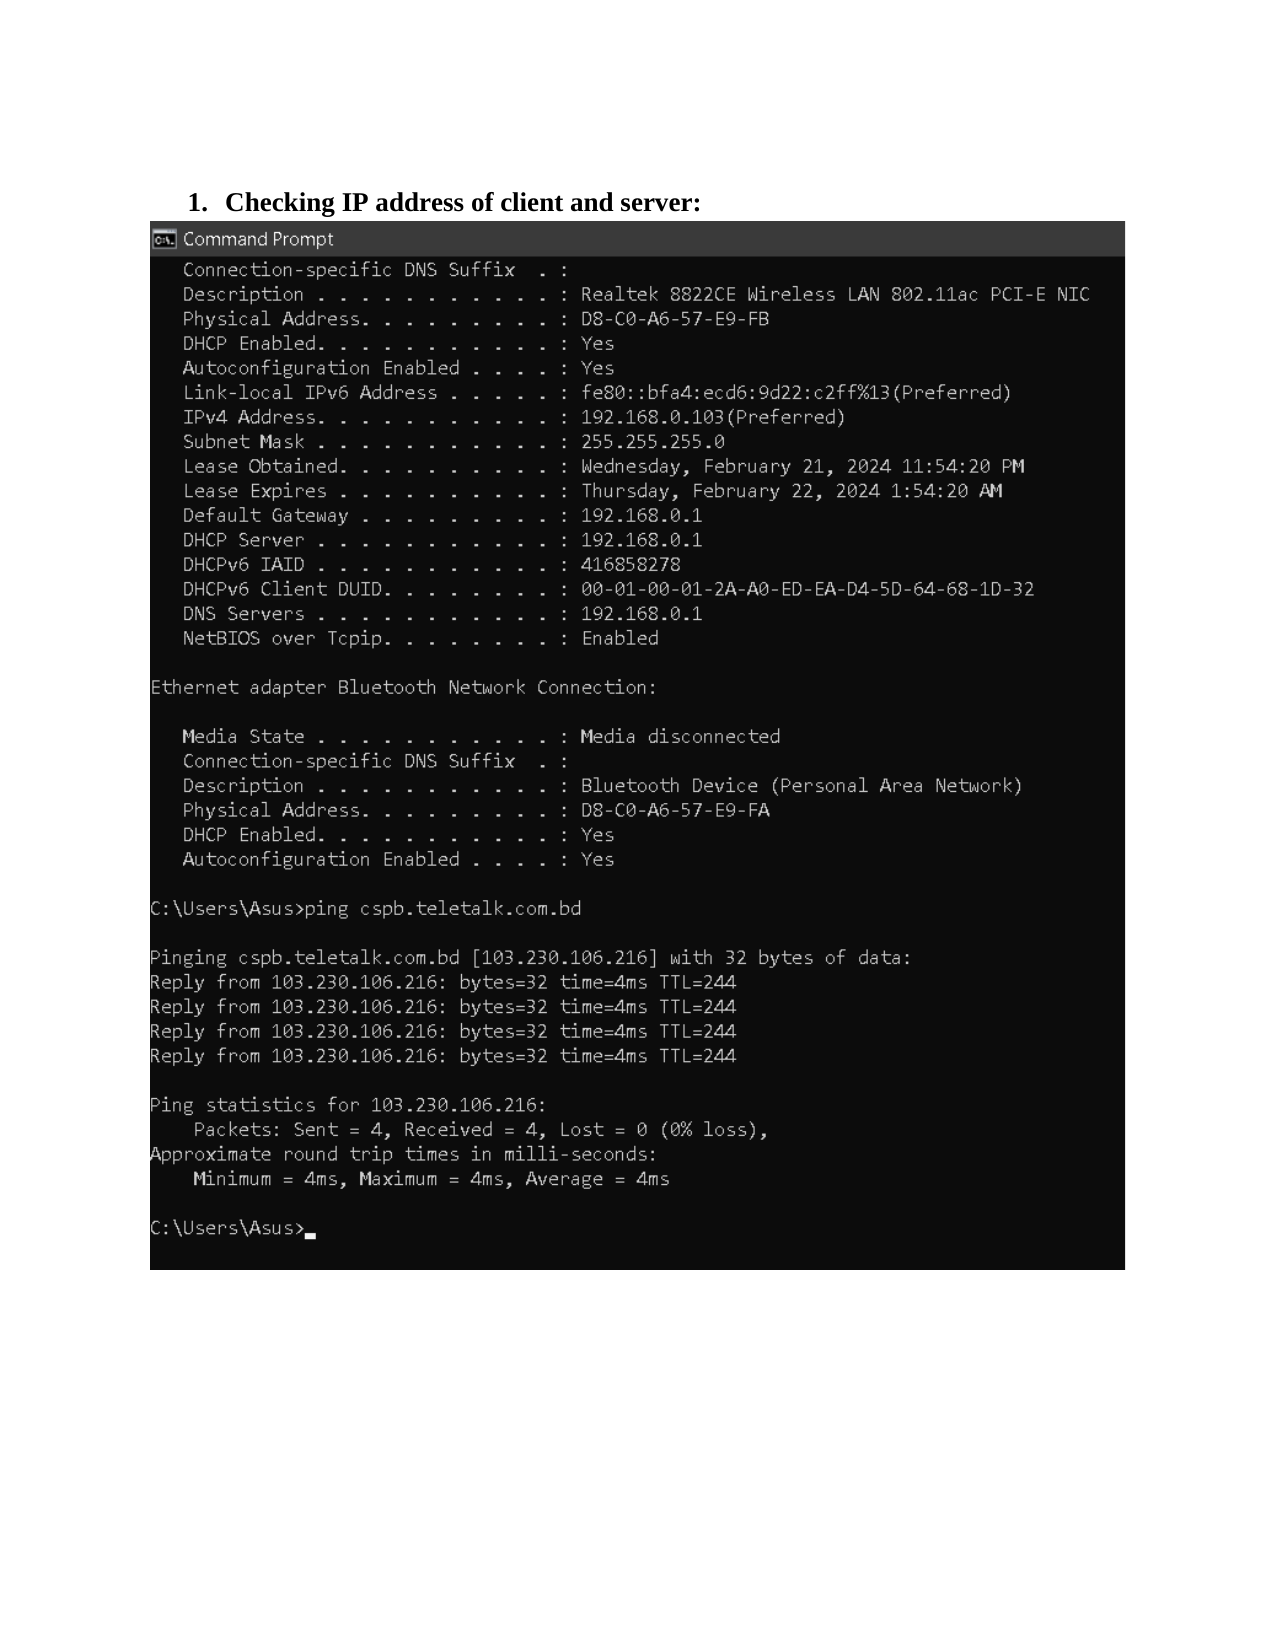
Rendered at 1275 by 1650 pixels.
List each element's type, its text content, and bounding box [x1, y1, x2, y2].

picture [150, 221, 1125, 1270]
list Checking IP address of client and server: [187, 186, 1125, 217]
